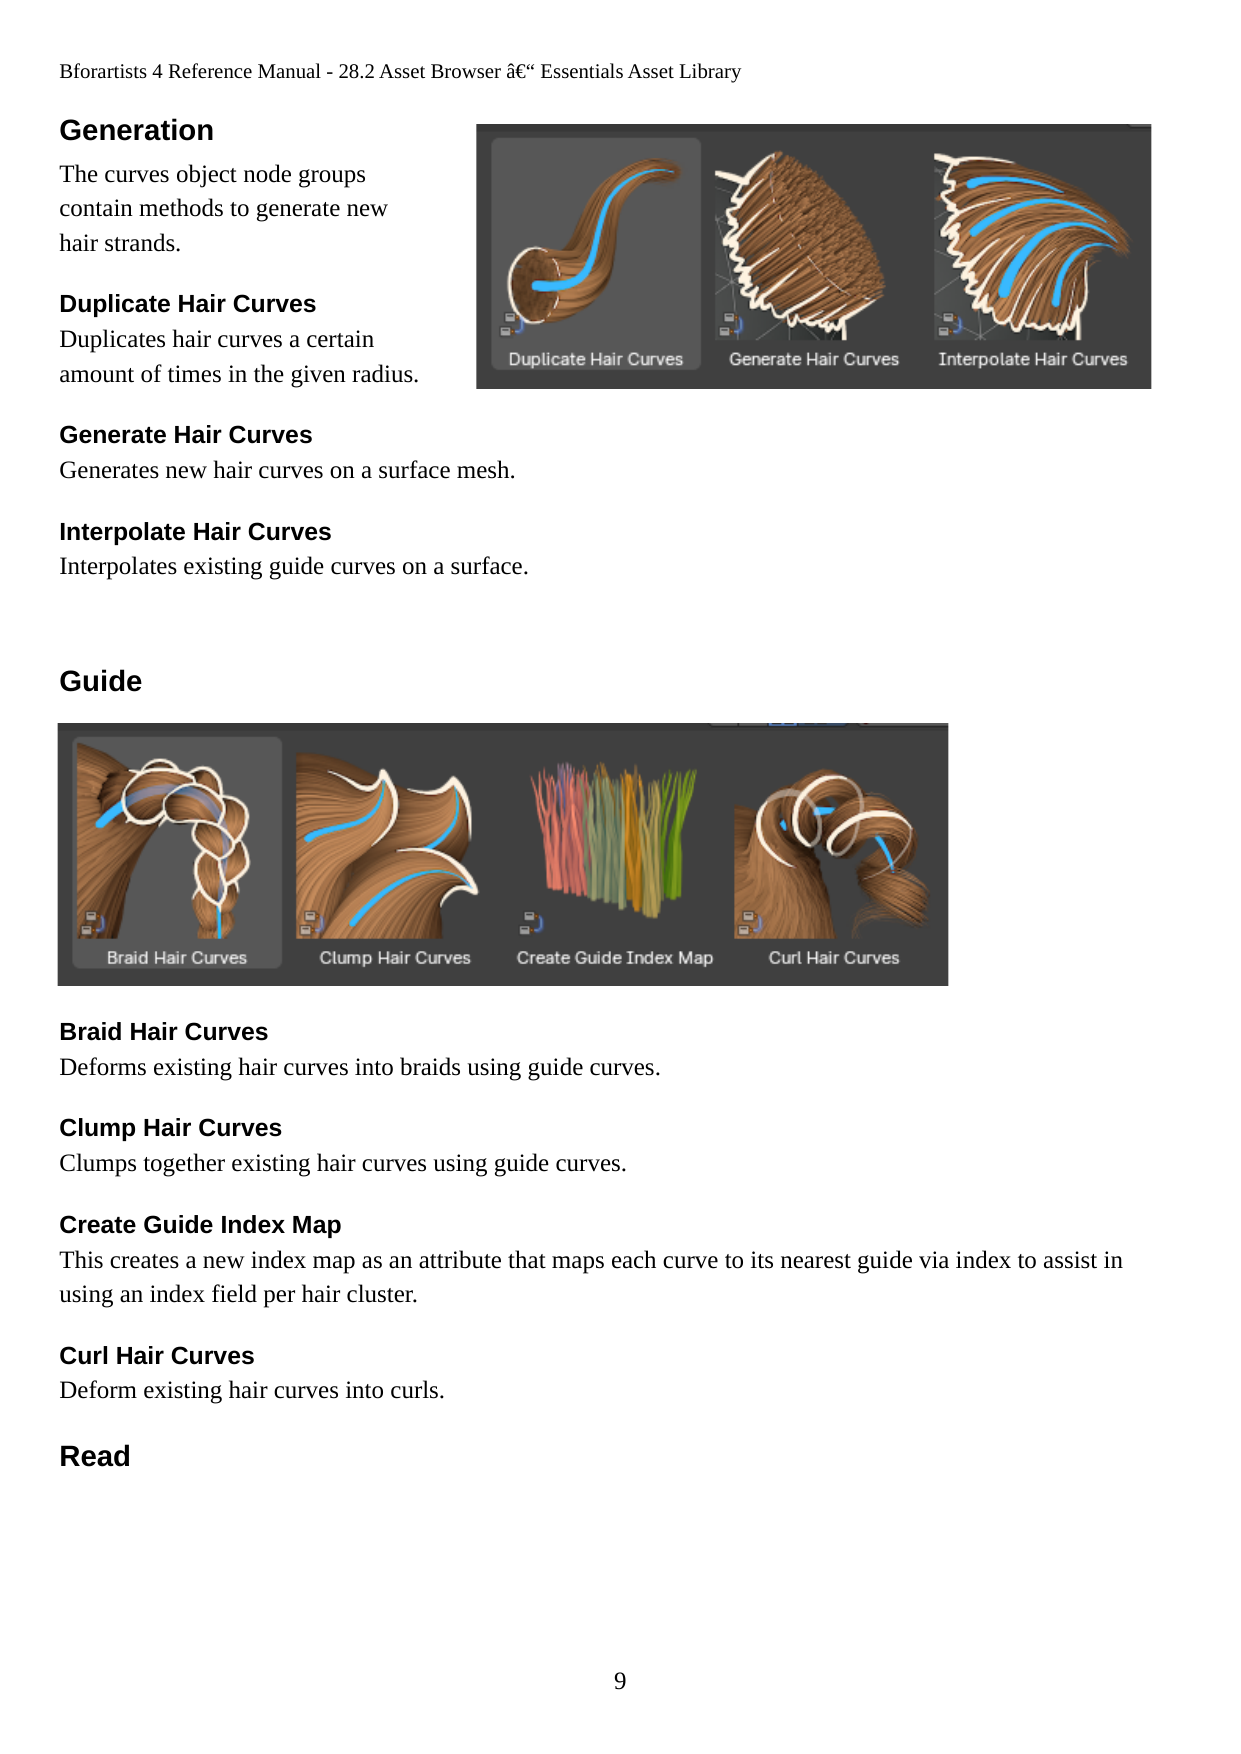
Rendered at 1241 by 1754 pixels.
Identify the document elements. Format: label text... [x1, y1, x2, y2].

text Clumps together existing hair curves using guide curves. [59, 1148, 1181, 1177]
subtitle Generation [59, 113, 1181, 146]
text Generates new hair curves on a surface mesh. [59, 455, 1181, 484]
text This creates a new index map as an attribute that maps each curve to its nearest guide via index to assist in using an index field per hair cluster. [59, 1245, 1181, 1308]
picture [476, 124, 1152, 389]
subtitle Generate Hair Curves [59, 420, 1181, 449]
subtitle Read [59, 1439, 1181, 1473]
subtitle Curl Hair Curves [59, 1341, 1181, 1369]
subtitle Clump Hair Curves [59, 1113, 1181, 1142]
text The curves object node groups contain methods to generate new hair strands. [59, 159, 476, 257]
subtitle Interpolate Hair Curves [59, 517, 1181, 545]
text Deforms existing hair curves into braids using guide curves. [59, 1052, 1181, 1081]
text Deform existing hair curves into curls. [59, 1376, 1181, 1404]
picture [57, 723, 949, 986]
subtitle Create Guide Index Map [59, 1210, 1181, 1238]
text Interpolates existing guide curves on a surface. [59, 551, 1181, 580]
subtitle [1152, 289, 1181, 318]
text Duplicates hair curves a certain amount of times in the given radius. [59, 324, 476, 387]
subtitle Duplicate Hair Curves [59, 289, 476, 318]
text [1152, 324, 1181, 387]
subtitle Braid Hair Curves [59, 1017, 1181, 1046]
text [1152, 159, 1181, 257]
subtitle Guide [59, 664, 1181, 698]
